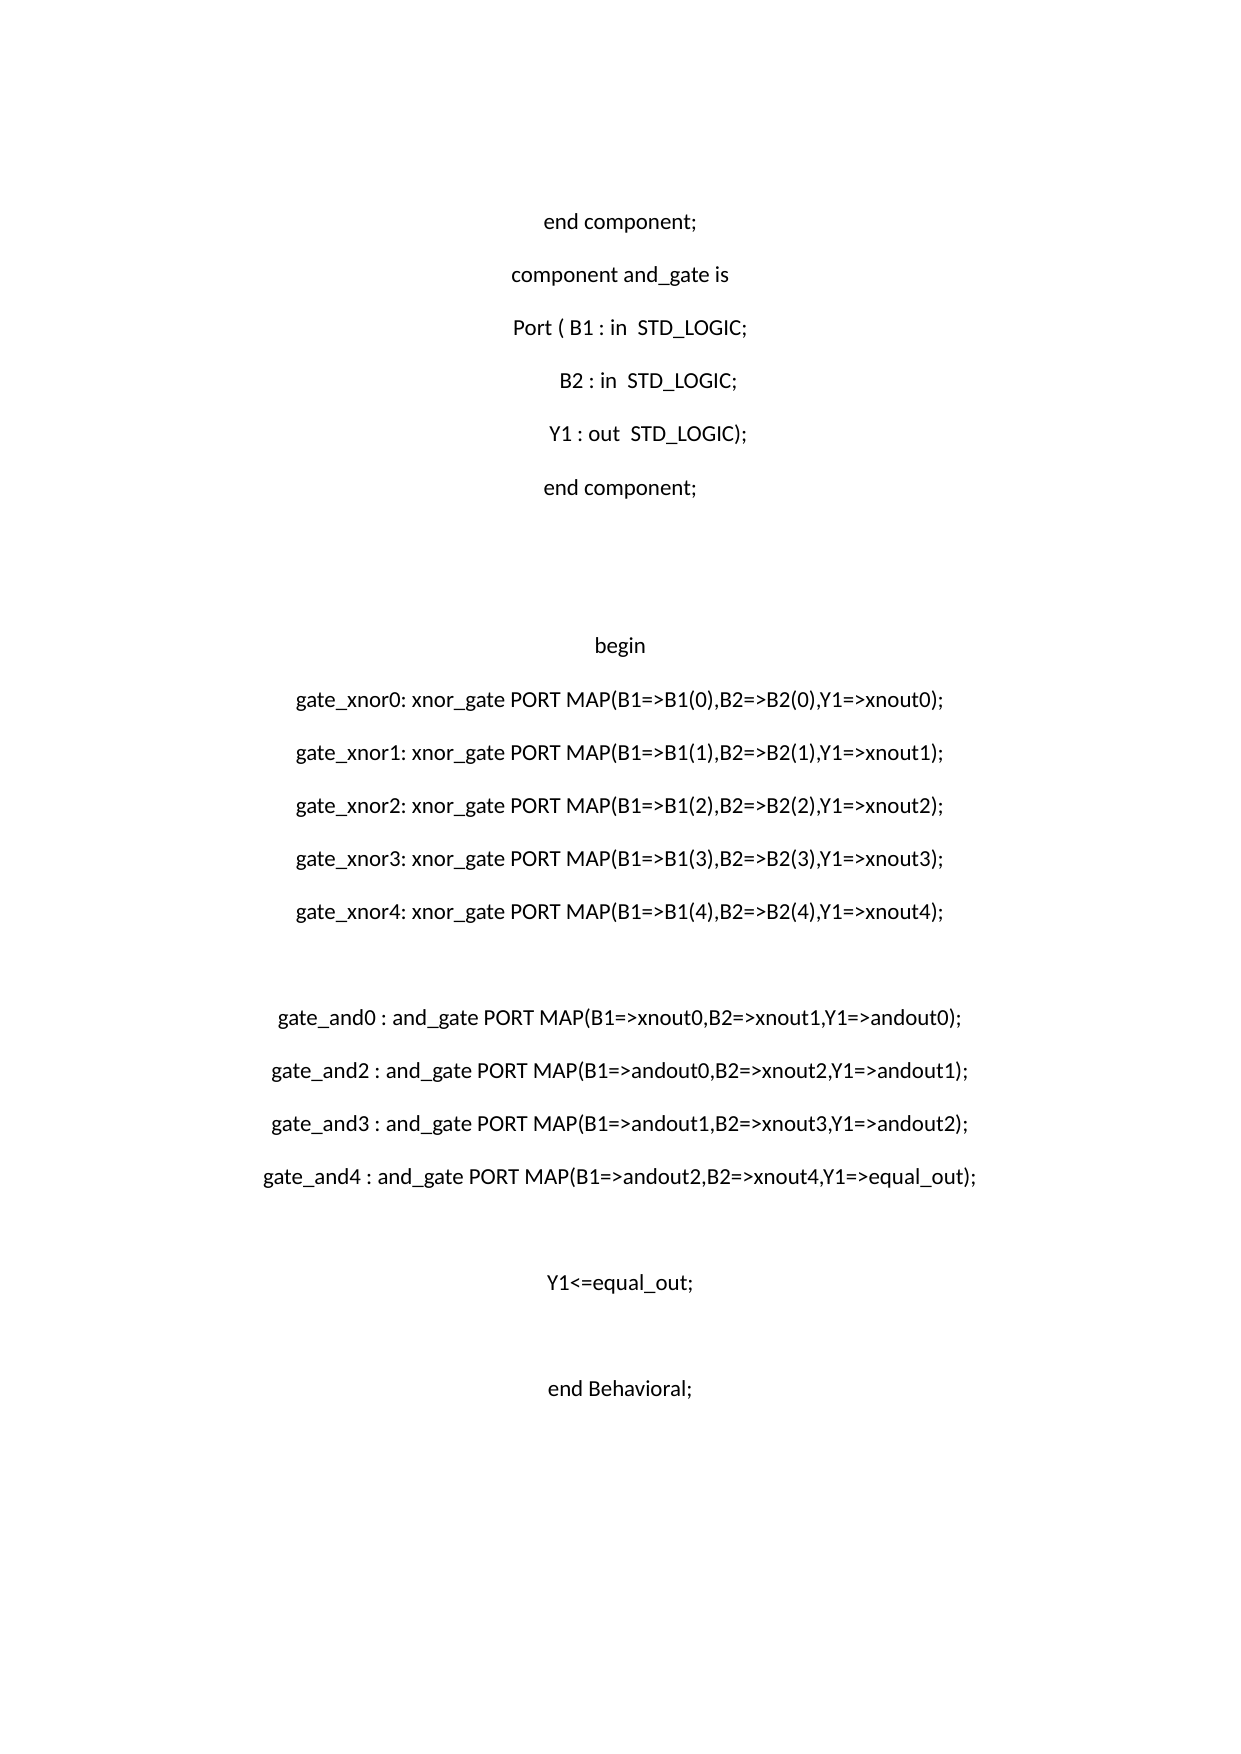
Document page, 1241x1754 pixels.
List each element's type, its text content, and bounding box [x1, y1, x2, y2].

text gate_xnor3: xnor_gate PORT MAP(B1=>B1(3),B2=>B2(3),Y1=>xnout3); [187, 844, 1053, 872]
text gate_xnor4: xnor_gate PORT MAP(B1=>B1(4),B2=>B2(4),Y1=>xnout4); [187, 897, 1053, 925]
text Y1<=equal_out; [187, 1268, 1053, 1296]
text gate_xnor2: xnor_gate PORT MAP(B1=>B1(2),B2=>B2(2),Y1=>xnout2); [187, 791, 1053, 819]
text B2 : in STD_LOGIC; [187, 367, 1053, 394]
text gate_and3 : and_gate PORT MAP(B1=>andout1,B2=>xnout3,Y1=>andout2); [187, 1109, 1053, 1137]
text Y1 : out STD_LOGIC); [187, 419, 1053, 448]
text end component; [187, 473, 1053, 501]
text component and_gate is [187, 261, 1053, 288]
text gate_and2 : and_gate PORT MAP(B1=>andout0,B2=>xnout2,Y1=>andout1); [187, 1056, 1053, 1084]
text gate_xnor0: xnor_gate PORT MAP(B1=>B1(0),B2=>B2(0),Y1=>xnout0); [187, 685, 1053, 713]
text gate_and4 : and_gate PORT MAP(B1=>andout2,B2=>xnout4,Y1=>equal_out); [187, 1162, 1053, 1190]
text end component; [187, 207, 1053, 236]
text end Behavioral; [187, 1374, 1053, 1402]
text Port ( B1 : in STD_LOGIC; [187, 313, 1053, 342]
text gate_xnor1: xnor_gate PORT MAP(B1=>B1(1),B2=>B2(1),Y1=>xnout1); [187, 738, 1053, 766]
text gate_and0 : and_gate PORT MAP(B1=>xnout0,B2=>xnout1,Y1=>andout0); [187, 1003, 1053, 1031]
text begin [187, 632, 1053, 660]
